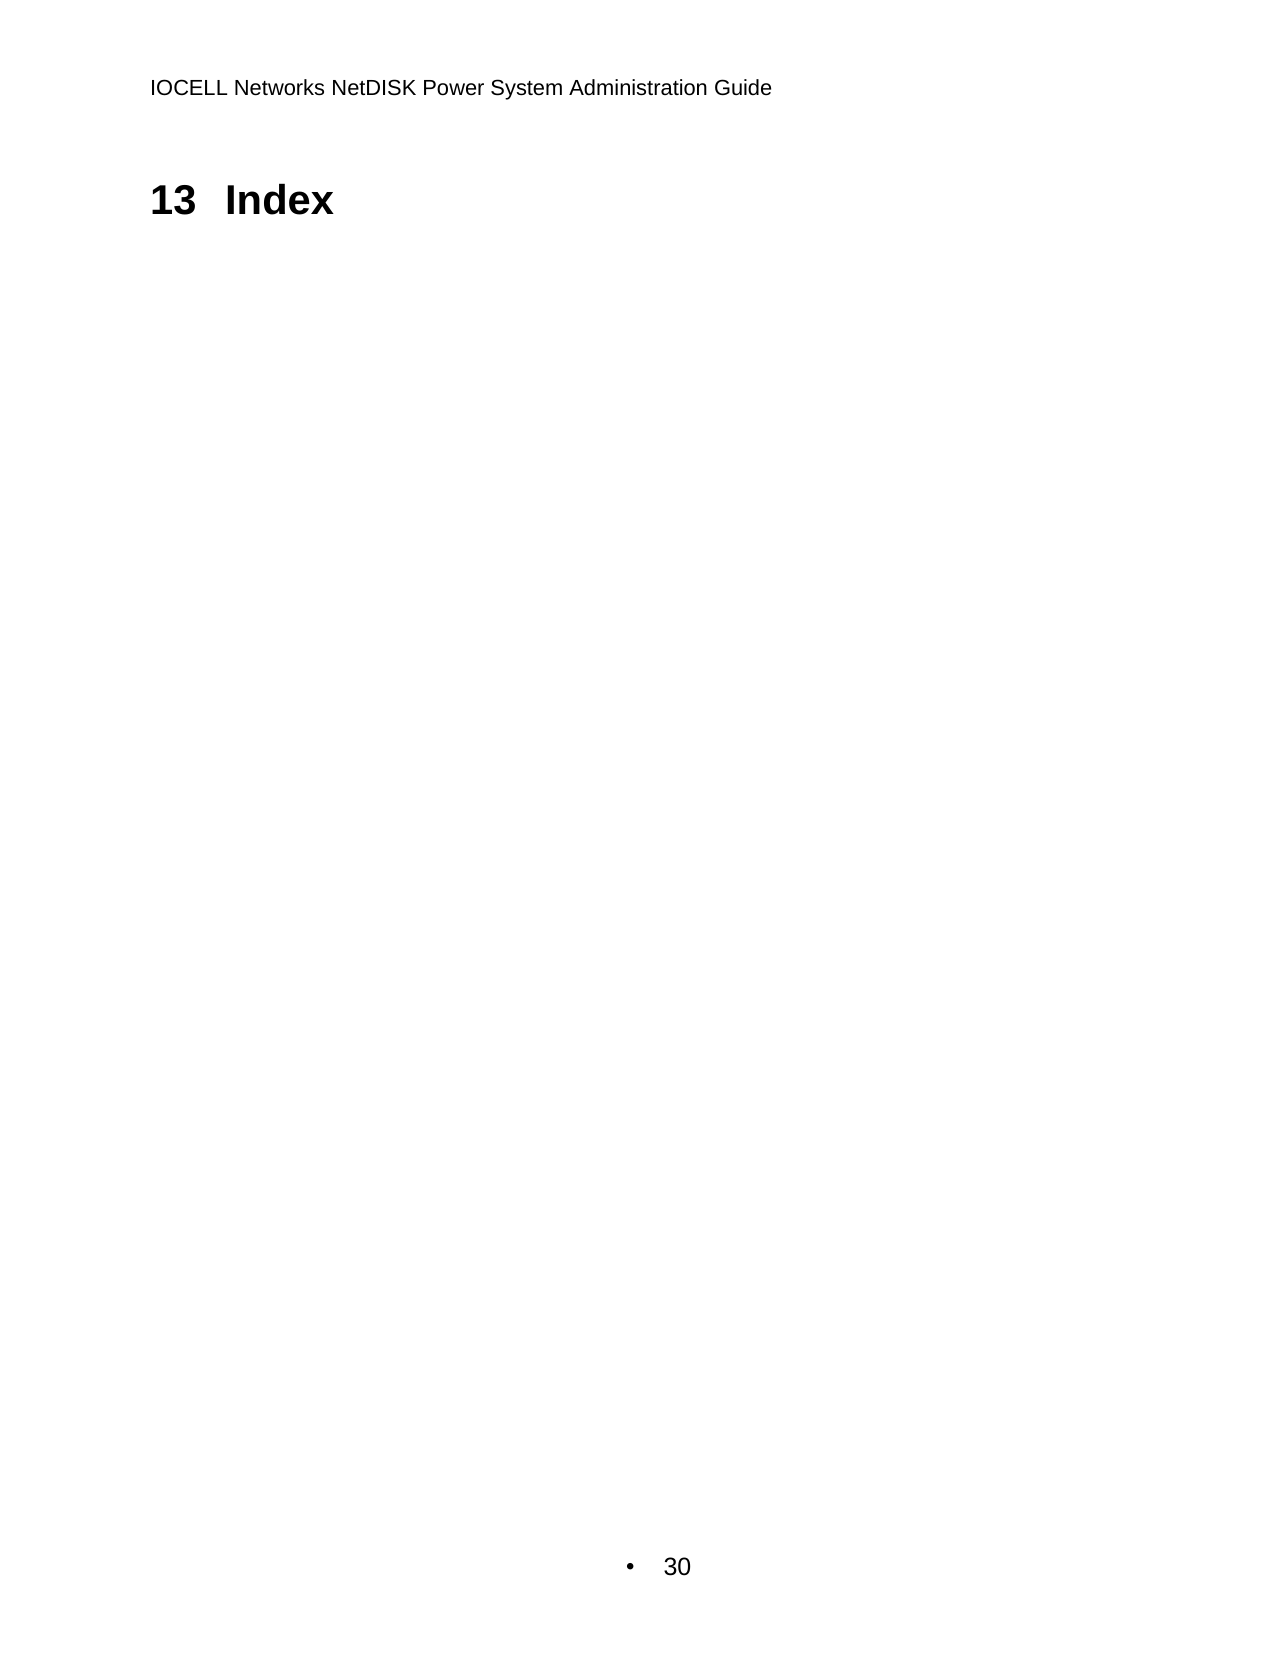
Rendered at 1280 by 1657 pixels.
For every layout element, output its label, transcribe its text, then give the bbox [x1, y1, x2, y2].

subtitle Index [150, 175, 1129, 223]
